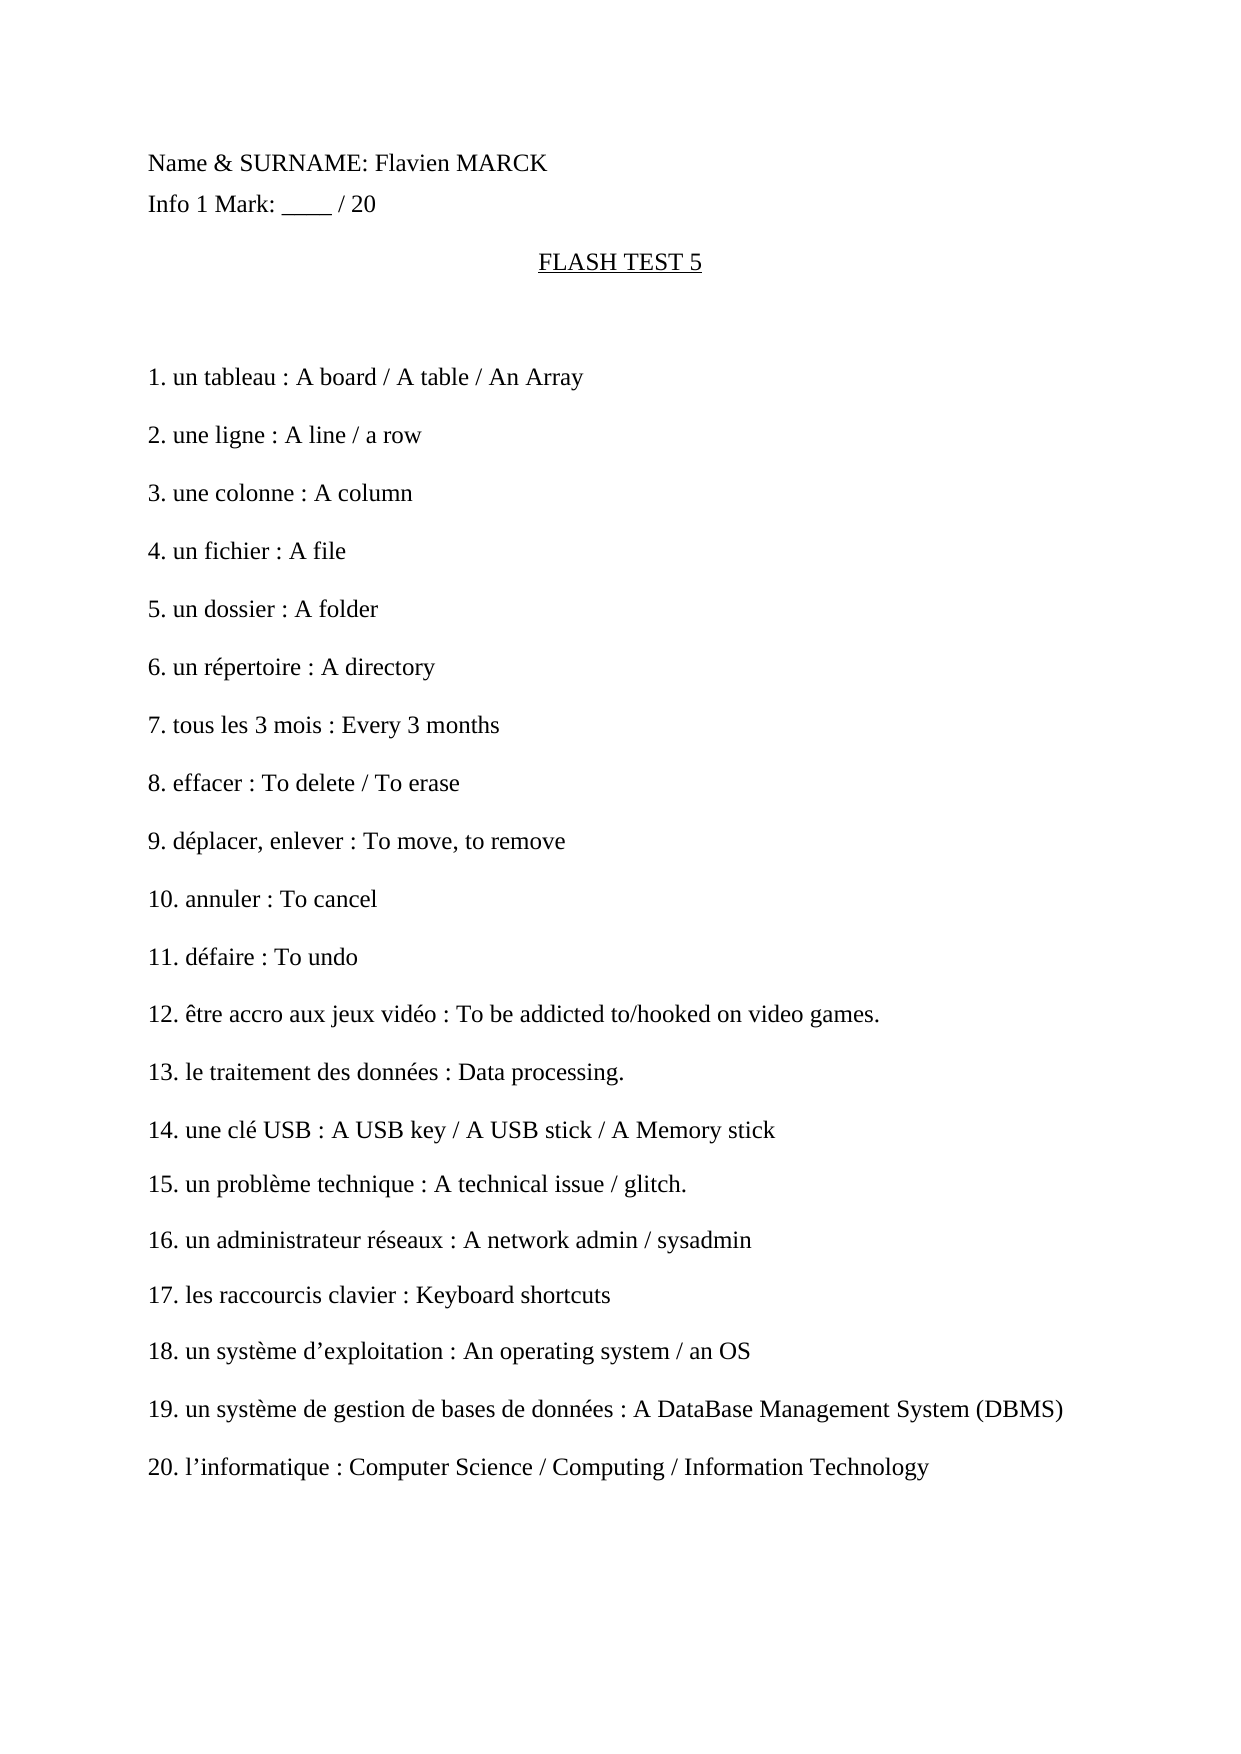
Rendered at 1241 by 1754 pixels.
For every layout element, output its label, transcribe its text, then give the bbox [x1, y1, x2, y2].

text 15. un problème technique : A technical issue / glitch. [148, 1169, 1093, 1198]
text 9. déplacer, enlever : To move, to remove [148, 826, 1093, 854]
text 17. les raccourcis clavier : Keyboard shortcuts [148, 1280, 1093, 1309]
text 11. défaire : To undo [148, 942, 1093, 970]
text 19. un système de gestion de bases de données : A DataBase Management System (DBMS) [148, 1394, 1093, 1423]
text 3. une colonne : A column [148, 478, 1093, 507]
text 10. annuler : To cancel [148, 884, 1093, 912]
text 6. un répertoire : A directory [148, 652, 1093, 681]
text Name & SURNAME: Flavien MARCK [148, 148, 1093, 176]
text Info 1 Mark: ____ / 20 [148, 189, 1093, 217]
text 18. un système d’exploitation : An operating system / an OS [148, 1336, 1093, 1365]
text 8. effacer : To delete / To erase [148, 768, 1093, 797]
text 14. une clé USB : A USB key / A USB stick / A Memory stick [148, 1115, 1093, 1144]
text 5. un dossier : A folder [148, 594, 1093, 623]
text 2. une ligne : A line / a row [148, 420, 1093, 449]
text 7. tous les 3 mois : Every 3 months [148, 710, 1093, 739]
text 16. un administrateur réseaux : A network admin / sysadmin [148, 1225, 1093, 1253]
text FLASH TEST 5 [148, 247, 1093, 275]
text 4. un fichier : A file [148, 536, 1093, 565]
text 12. être accro aux jeux vidéo : To be addicted to/hooked on video games. [148, 999, 1093, 1028]
text 13. le traitement des données : Data processing. [148, 1057, 1093, 1086]
text 20. l’informatique : Computer Science / Computing / Information Technology [148, 1452, 1093, 1481]
text 1. un tableau : A board / A table / An Array [148, 362, 1093, 391]
